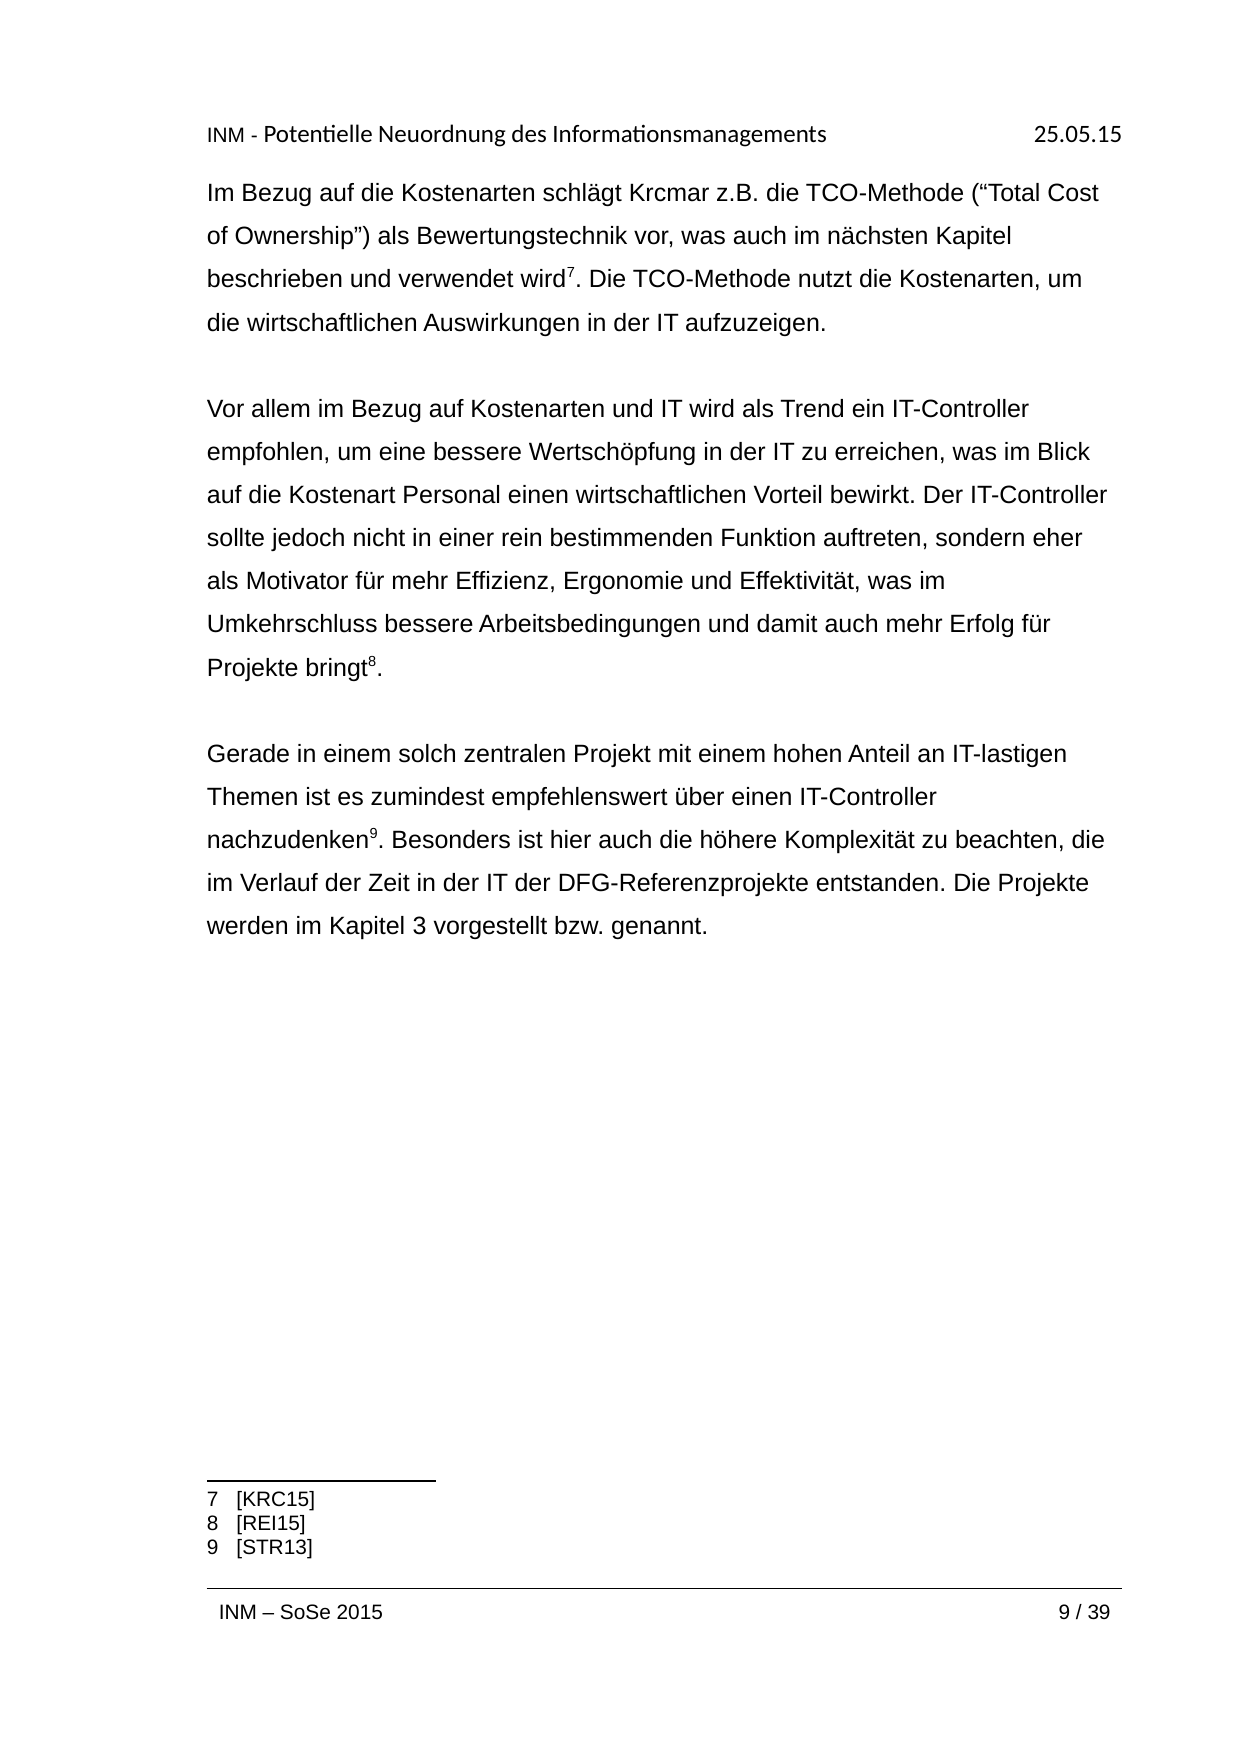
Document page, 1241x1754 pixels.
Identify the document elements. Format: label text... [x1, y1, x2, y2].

text [KRC15] [207, 1487, 1122, 1511]
text Vor allem im Bezug auf Kostenarten und IT wird als Trend ein IT-Controller empfohlen, um eine bessere Wertschöpfung in der IT zu erreichen, was im Blick auf die Kostenart Personal einen wirtschaftlichen Vorteil bewirkt. Der IT-Controller sollte jedoch nicht in einer rein bestimmenden Funktion auftreten, sondern eher als Motivator für mehr Effizienz, Ergonomie und Effektivität, was im Umkehrschluss bessere Arbeitsbedingungen und damit auch mehr Erfolg für Projekte bringt. [207, 394, 1122, 681]
text Im Bezug auf die Kostenarten schlägt Krcmar z.B. die TCO-Methode (“Total Cost of Ownership”) als Bewertungstechnik vor, was auch im nächsten Kapitel beschrieben und verwendet wird. Die TCO-Methode nutzt die Kostenarten, um die wirtschaftlichen Auswirkungen in der IT aufzuzeigen. [207, 178, 1122, 336]
text Gerade in einem solch zentralen Projekt mit einem hohen Anteil an IT-lastigen Themen ist es zumindest empfehlenswert über einen IT-Controller nachzudenken. Besonders ist hier auch die höhere Komplexität zu beachten, die im Verlauf der Zeit in der IT der DFG-Referenzprojekte entstanden. Die Projekte werden im Kapitel 3 vorgestellt bzw. genannt. [207, 739, 1122, 940]
text [STR13] [207, 1535, 1122, 1559]
text [REI15] [207, 1511, 1122, 1535]
